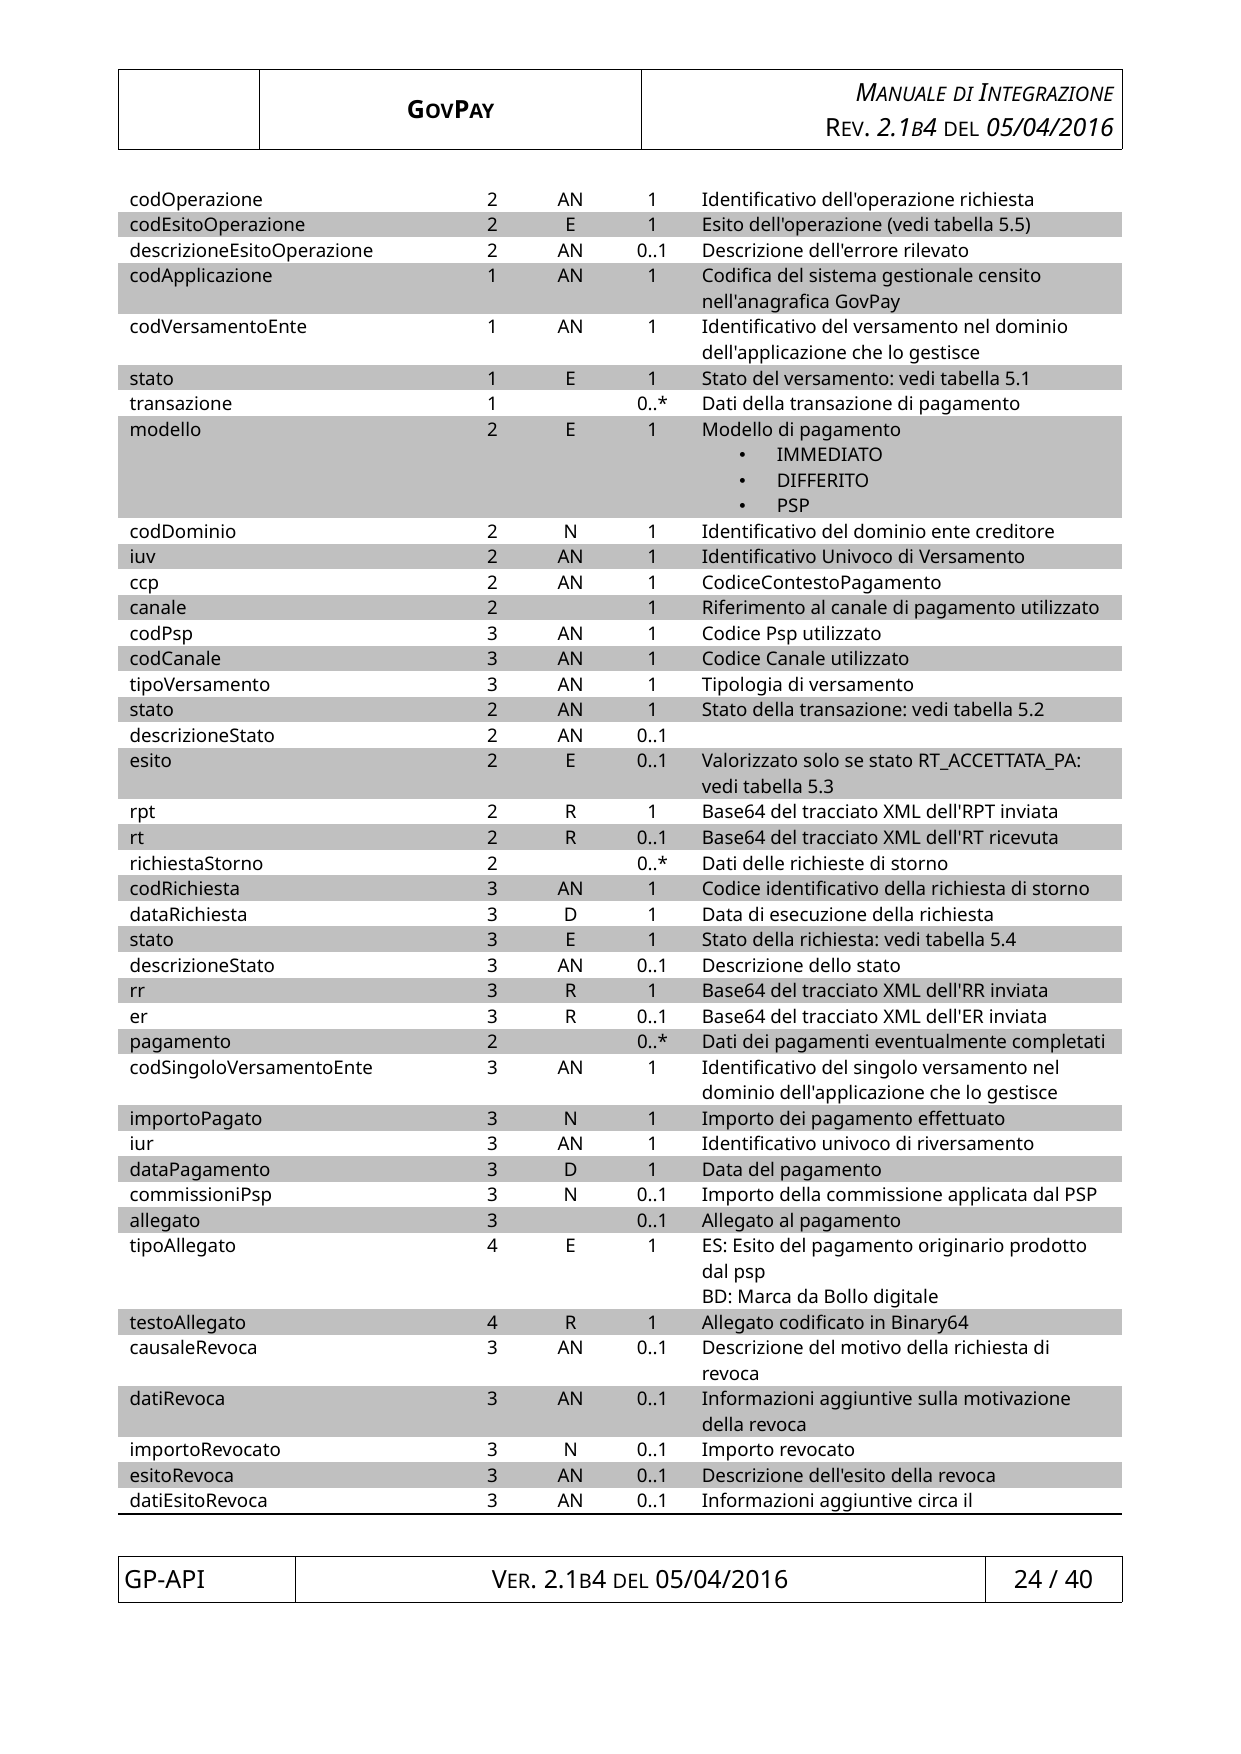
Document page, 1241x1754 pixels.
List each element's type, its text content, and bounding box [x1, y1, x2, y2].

table_cell iuv [118, 544, 458, 569]
table_cell AN [526, 1054, 614, 1105]
table_cell Dati dei pagamenti eventualmente completati [690, 1029, 1122, 1054]
table_cell 1 [458, 314, 526, 365]
table_cell AN [526, 569, 614, 594]
table_cell 0..1 [614, 952, 690, 977]
table_cell testoAllegato [118, 1309, 458, 1335]
table_cell Codice Canale utilizzato [690, 646, 1122, 671]
table_cell 2 [458, 748, 526, 799]
table_cell 1 [614, 697, 690, 722]
table_cell Identificativo del singolo versamento nel dominio dell'applicazione che lo gestisce [690, 1054, 1122, 1105]
table_cell 2 [458, 697, 526, 722]
table_cell 3 [458, 1105, 526, 1131]
table_cell tipoAllegato [118, 1233, 458, 1309]
table_cell 1 [614, 544, 690, 569]
table_cell 2 [458, 518, 526, 543]
table_cell esitoRevoca [118, 1462, 458, 1488]
table_cell 3 [458, 1207, 526, 1233]
table_cell AN [526, 1488, 614, 1513]
table_cell 3 [458, 901, 526, 926]
table_cell codRichiesta [118, 875, 458, 901]
table_cell E [526, 748, 614, 799]
table_cell 1 [614, 799, 690, 824]
table_cell 3 [458, 620, 526, 646]
table_cell AN [526, 671, 614, 697]
table_cell codApplicazione [118, 263, 458, 314]
table_cell [526, 595, 614, 620]
table_cell 1 [614, 314, 690, 365]
table_cell 1 [614, 212, 690, 237]
table_cell Base64 del tracciato XML dell'RPT inviata [690, 799, 1122, 824]
table_cell AN [526, 875, 614, 901]
table_cell Identificativo del dominio ente creditore [690, 518, 1122, 543]
table_cell er [118, 1003, 458, 1028]
table_cell 2 [458, 237, 526, 263]
table_cell 1 [614, 365, 690, 390]
table_cell codVersamentoEnte [118, 314, 458, 365]
table_cell stato [118, 926, 458, 952]
table_cell R [526, 1309, 614, 1335]
table_cell Codice Psp utilizzato [690, 620, 1122, 646]
table_cell Riferimento al canale di pagamento utilizzato [690, 595, 1122, 620]
table_cell 3 [458, 978, 526, 1003]
table_cell 3 [458, 671, 526, 697]
table_cell Identificativo univoco di riversamento [690, 1131, 1122, 1156]
table_cell 1 [614, 186, 690, 212]
table_cell Codifica del sistema gestionale censito nell'anagrafica GovPay [690, 263, 1122, 314]
table_cell rt [118, 824, 458, 850]
table_cell 2 [458, 186, 526, 212]
table_cell Informazioni aggiuntive sulla motivazione della revoca [690, 1386, 1122, 1437]
table_cell 3 [458, 1156, 526, 1182]
table_cell 3 [458, 926, 526, 952]
table_cell pagamento [118, 1029, 458, 1054]
table_cell [526, 1207, 614, 1233]
table_cell 1 [614, 263, 690, 314]
table_cell AN [526, 1131, 614, 1156]
table_cell causaleRevoca [118, 1335, 458, 1386]
table_cell 0..1 [614, 237, 690, 263]
table_cell Identificativo dell'operazione richiesta [690, 186, 1122, 212]
table_cell codPsp [118, 620, 458, 646]
table_cell 0..* [614, 850, 690, 875]
table_cell 0..1 [614, 748, 690, 799]
table_cell 3 [458, 1054, 526, 1105]
table_cell 0..1 [614, 1462, 690, 1488]
table_cell Stato della richiesta: vedi tabella 5.4 [690, 926, 1122, 952]
table_cell 0..1 [614, 1437, 690, 1462]
table_cell D [526, 901, 614, 926]
table_cell E [526, 212, 614, 237]
table_cell R [526, 1003, 614, 1028]
table_cell Importo della commissione applicata dal PSP [690, 1182, 1122, 1207]
table_cell 0..1 [614, 1182, 690, 1207]
table_cell descrizioneStato [118, 952, 458, 977]
table_cell descrizioneStato [118, 722, 458, 748]
table_cell 1 [614, 671, 690, 697]
table_cell 0..* [614, 1029, 690, 1054]
table_cell 2 [458, 722, 526, 748]
table_cell CodiceContestoPagamento [690, 569, 1122, 594]
table_cell Identificativo del versamento nel dominio dell'applicazione che lo gestisce [690, 314, 1122, 365]
table_cell 1 [458, 365, 526, 390]
table_cell 4 [458, 1233, 526, 1309]
table_cell codCanale [118, 646, 458, 671]
table_cell [526, 1029, 614, 1054]
table_cell AN [526, 314, 614, 365]
table_cell Data di esecuzione della richiesta [690, 901, 1122, 926]
table_cell N [526, 1182, 614, 1207]
table_cell 3 [458, 1182, 526, 1207]
table_cell Allegato codificato in Binary64 [690, 1309, 1122, 1335]
table_cell codDominio [118, 518, 458, 543]
table_cell E [526, 416, 614, 518]
table_cell 1 [614, 1054, 690, 1105]
table_cell 3 [458, 1335, 526, 1386]
table_cell 0..1 [614, 1488, 690, 1513]
table_cell codOperazione [118, 186, 458, 212]
table_cell 3 [458, 1488, 526, 1513]
table_cell Base64 del tracciato XML dell'RT ricevuta [690, 824, 1122, 850]
table_cell 0..1 [614, 1335, 690, 1386]
table_cell Dati delle richieste di storno [690, 850, 1122, 875]
table_cell [526, 850, 614, 875]
table_cell 3 [458, 875, 526, 901]
table_cell 1 [614, 1233, 690, 1309]
table_cell 1 [614, 620, 690, 646]
table_cell Stato del versamento: vedi tabella 5.1 [690, 365, 1122, 390]
table_cell richiestaStorno [118, 850, 458, 875]
table_cell AN [526, 1462, 614, 1488]
table_cell AN [526, 1335, 614, 1386]
table_cell datiEsitoRevoca [118, 1488, 458, 1513]
table_cell R [526, 824, 614, 850]
table_cell 1 [614, 1105, 690, 1131]
table_cell [526, 390, 614, 416]
table_cell 3 [458, 1131, 526, 1156]
table_cell 0..1 [614, 824, 690, 850]
table_cell R [526, 978, 614, 1003]
table_cell Importo revocato [690, 1437, 1122, 1462]
table_cell N [526, 1437, 614, 1462]
table_cell Descrizione del motivo della richiesta di revoca [690, 1335, 1122, 1386]
table_cell 1 [614, 569, 690, 594]
table_cell 0..1 [614, 1003, 690, 1028]
table_cell modello [118, 416, 458, 518]
table_cell Descrizione dell'errore rilevato [690, 237, 1122, 263]
table_cell E [526, 365, 614, 390]
table_cell 2 [458, 1029, 526, 1054]
table_cell 3 [458, 1386, 526, 1437]
table_cell [690, 722, 1122, 748]
table_cell 1 [458, 263, 526, 314]
table_cell 3 [458, 952, 526, 977]
table_cell 1 [614, 1156, 690, 1182]
table_cell rpt [118, 799, 458, 824]
table_cell Valorizzato solo se stato RT_ACCETTATA_PA: vedi tabella 5.3 [690, 748, 1122, 799]
table_cell N [526, 518, 614, 543]
table_cell 2 [458, 799, 526, 824]
table_cell Codice identificativo della richiesta di storno [690, 875, 1122, 901]
table_cell 3 [458, 646, 526, 671]
table_cell ES: Esito del pagamento originario prodotto dal psp BD: Marca da Bollo digitale [690, 1233, 1122, 1309]
table_cell Tipologia di versamento [690, 671, 1122, 697]
table_cell D [526, 1156, 614, 1182]
table_cell Esito dell'operazione (vedi tabella 5.5) [690, 212, 1122, 237]
table_cell 0..1 [614, 722, 690, 748]
table_cell 2 [458, 212, 526, 237]
table_cell 4 [458, 1309, 526, 1335]
table_cell stato [118, 365, 458, 390]
table_cell Data del pagamento [690, 1156, 1122, 1182]
table_cell allegato [118, 1207, 458, 1233]
table_cell importoRevocato [118, 1437, 458, 1462]
table_cell 2 [458, 824, 526, 850]
table_cell Descrizione dello stato [690, 952, 1122, 977]
table_cell datiRevoca [118, 1386, 458, 1437]
table_cell 3 [458, 1462, 526, 1488]
table_cell AN [526, 237, 614, 263]
table_cell Base64 del tracciato XML dell'RR inviata [690, 978, 1122, 1003]
table_cell commissioniPsp [118, 1182, 458, 1207]
table_cell 2 [458, 850, 526, 875]
table_cell 2 [458, 595, 526, 620]
table_cell AN [526, 263, 614, 314]
table_cell 1 [614, 518, 690, 543]
table_cell 1 [614, 875, 690, 901]
table_cell 1 [614, 416, 690, 518]
table_cell 2 [458, 416, 526, 518]
table_cell dataPagamento [118, 1156, 458, 1182]
table_cell tipoVersamento [118, 671, 458, 697]
table_cell N [526, 1105, 614, 1131]
table_cell AN [526, 722, 614, 748]
table_cell AN [526, 952, 614, 977]
table_cell 2 [458, 544, 526, 569]
table_cell codEsitoOperazione [118, 212, 458, 237]
table_cell Dati della transazione di pagamento [690, 390, 1122, 416]
table_cell descrizioneEsitoOperazione [118, 237, 458, 263]
table_cell 1 [614, 926, 690, 952]
table_cell 3 [458, 1003, 526, 1028]
table_cell Informazioni aggiuntive circa il [690, 1488, 1122, 1513]
table_cell esito [118, 748, 458, 799]
table_cell Identificativo Univoco di Versamento [690, 544, 1122, 569]
table_cell E [526, 1233, 614, 1309]
table_cell AN [526, 544, 614, 569]
table_cell 1 [614, 978, 690, 1003]
table_cell Stato della transazione: vedi tabella 5.2 [690, 697, 1122, 722]
table_cell AN [526, 1386, 614, 1437]
table_cell 3 [458, 1437, 526, 1462]
table_cell 1 [614, 595, 690, 620]
table_cell R [526, 799, 614, 824]
table_cell AN [526, 620, 614, 646]
table_cell 1 [458, 390, 526, 416]
table_cell canale [118, 595, 458, 620]
table_cell Modello di pagamento IMMEDIATO DIFFERITO PSP [690, 416, 1122, 518]
table_cell 0..1 [614, 1207, 690, 1233]
table_cell rr [118, 978, 458, 1003]
table_cell importoPagato [118, 1105, 458, 1131]
table_cell 1 [614, 901, 690, 926]
table_cell E [526, 926, 614, 952]
table_cell AN [526, 646, 614, 671]
table_cell 0..* [614, 390, 690, 416]
table_cell ccp [118, 569, 458, 594]
table_cell 0..1 [614, 1386, 690, 1437]
table_cell 1 [614, 1131, 690, 1156]
table_cell dataRichiesta [118, 901, 458, 926]
table_cell 1 [614, 1309, 690, 1335]
table_cell stato [118, 697, 458, 722]
table_cell Base64 del tracciato XML dell'ER inviata [690, 1003, 1122, 1028]
table_cell Importo dei pagamento effettuato [690, 1105, 1122, 1131]
table_cell AN [526, 697, 614, 722]
table_cell AN [526, 186, 614, 212]
table_cell codSingoloVersamentoEnte [118, 1054, 458, 1105]
table_cell 2 [458, 569, 526, 594]
table_cell transazione [118, 390, 458, 416]
table_cell iur [118, 1131, 458, 1156]
table_cell Descrizione dell'esito della revoca [690, 1462, 1122, 1488]
table_cell Allegato al pagamento [690, 1207, 1122, 1233]
table_cell 1 [614, 646, 690, 671]
